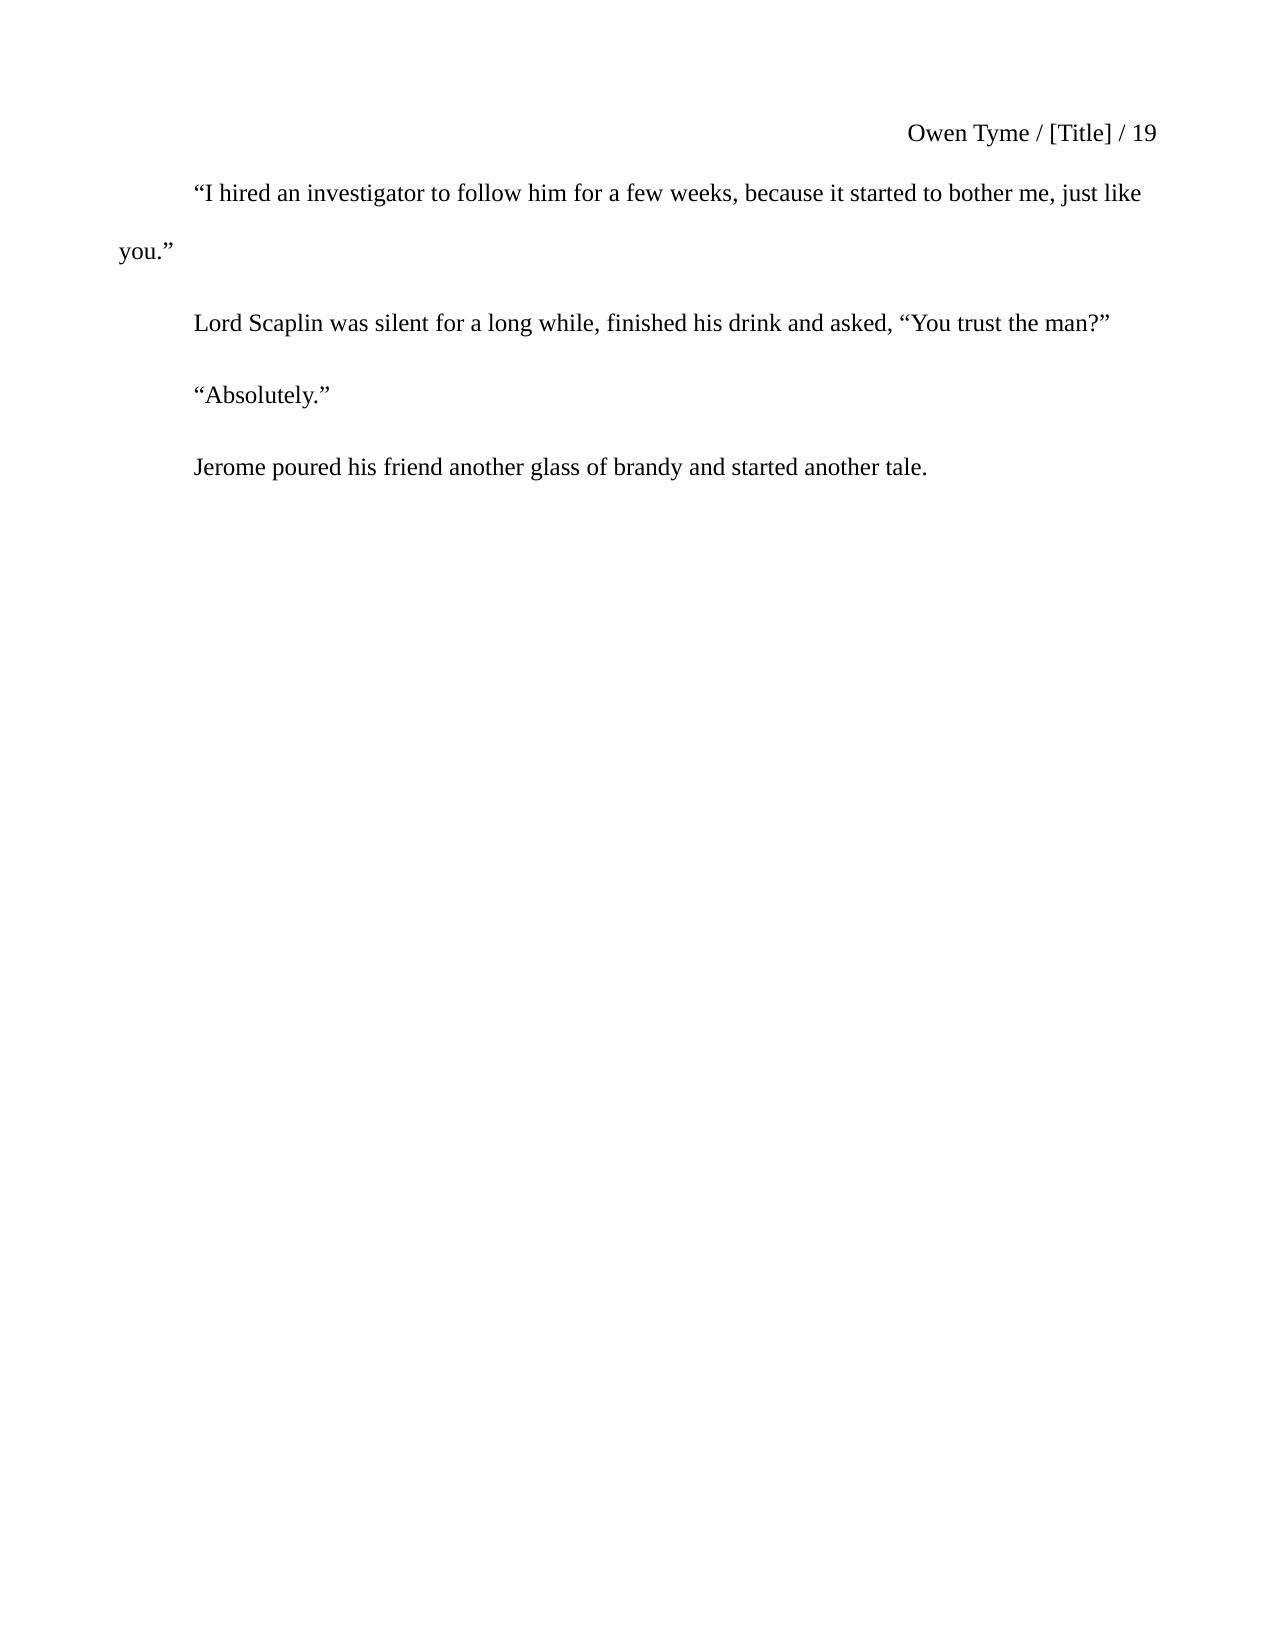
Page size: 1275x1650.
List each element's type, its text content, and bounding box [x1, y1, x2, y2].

text “Absolutely.” [118, 380, 1156, 409]
text Lord Scaplin was silent for a long while, finished his drink and asked, “You trust the man?” [118, 308, 1156, 337]
text Jerome poured his friend another glass of brandy and started another tale. [118, 452, 1156, 481]
text “I hired an investigator to follow him for a few weeks, because it started to bother me, just like you.” [118, 178, 1156, 265]
